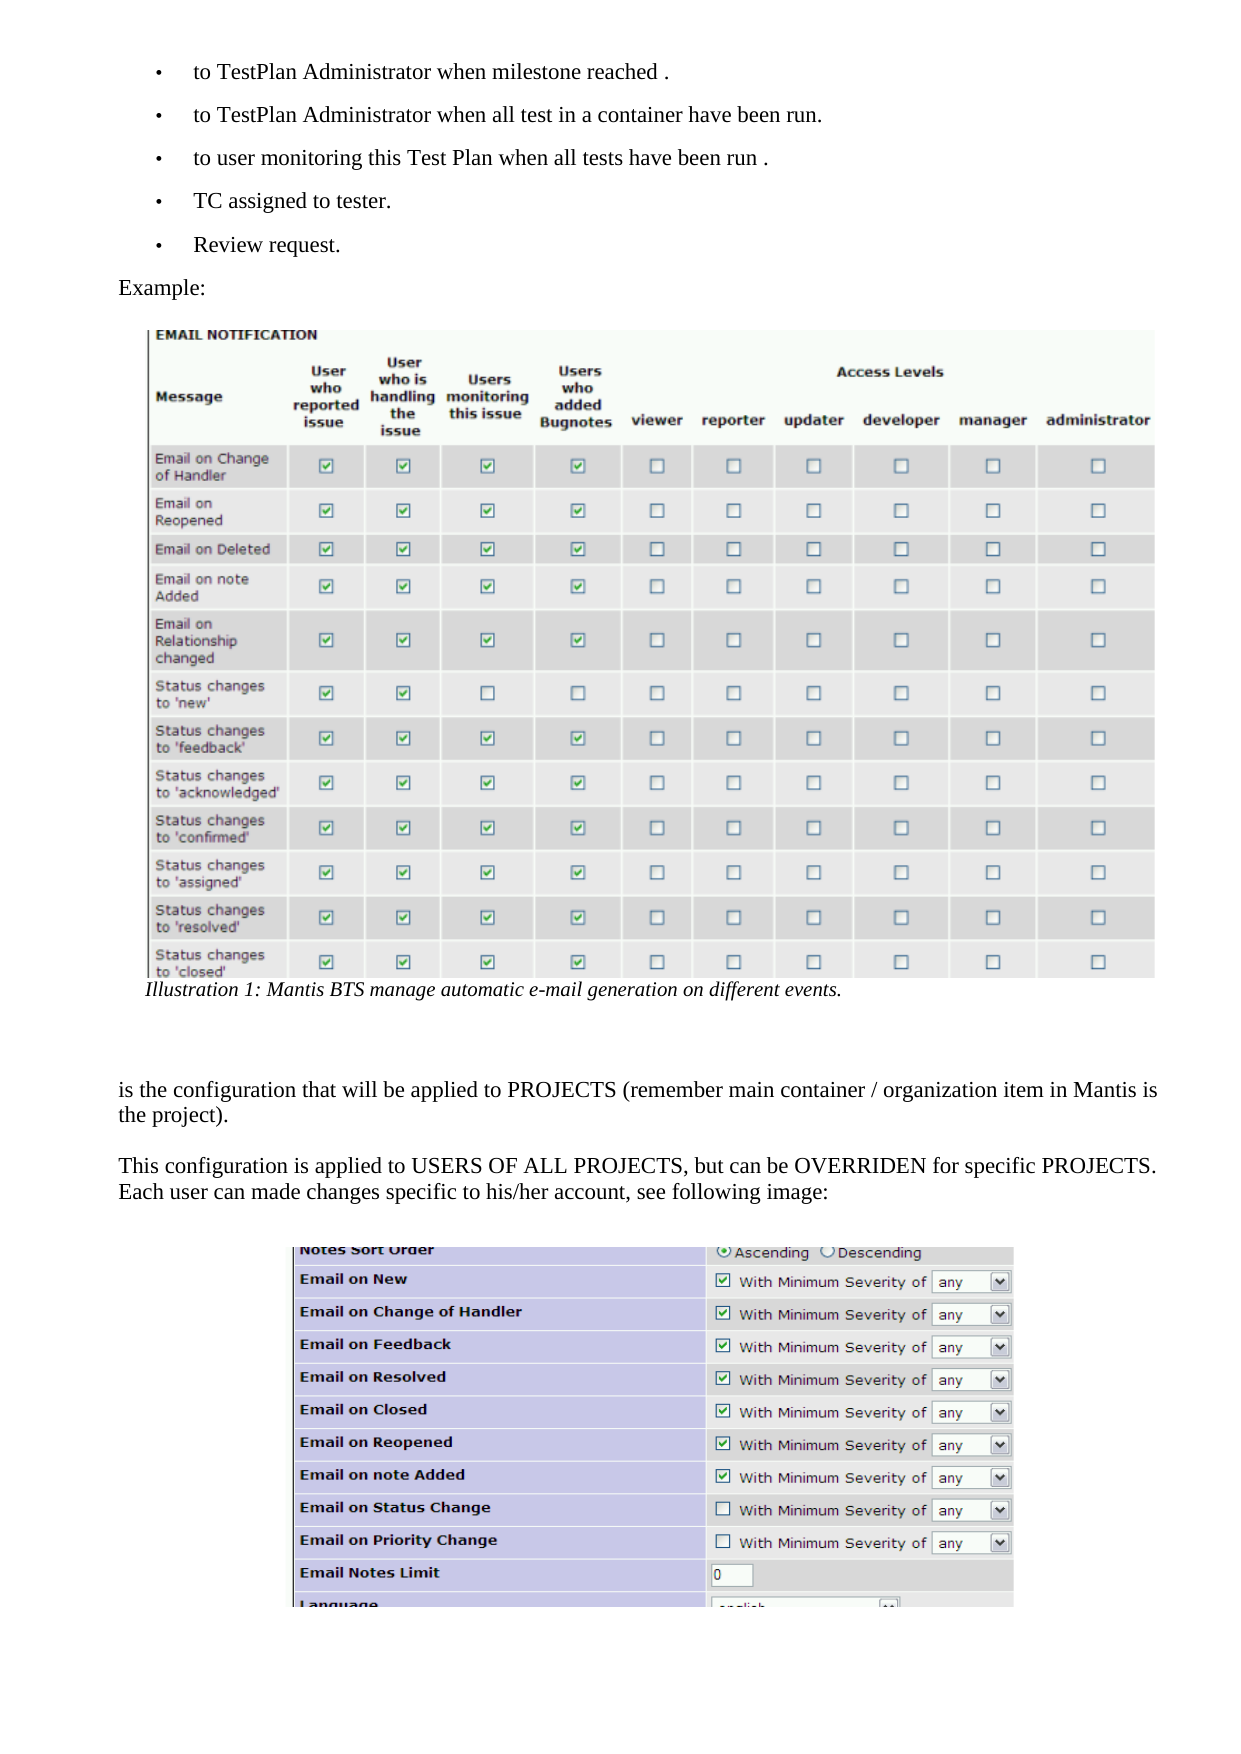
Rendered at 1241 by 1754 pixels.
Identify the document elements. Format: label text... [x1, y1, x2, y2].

text Example: [118, 275, 1181, 300]
picture [285, 1247, 1014, 1607]
list to user monitoring this Test Plan when all tests have been run . [156, 145, 1181, 171]
list TC assigned to tester. [156, 188, 1181, 214]
list to TestPlan Administrator when milestone reached . [156, 59, 1181, 84]
picture [145, 330, 1155, 978]
text Illustration 1: Mantis BTS manage automatic e-mail generation on different events. [145, 978, 1154, 1001]
list Review request. [156, 232, 1181, 257]
list to TestPlan Administrator when all test in a container have been run. [156, 102, 1181, 128]
text is the configuration that will be applied to PROJECTS (remember main container / organization item in Mantis is the project). This configuration is applied to USERS OF ALL PROJECTS, but can be OVERRIDEN for specific PROJECTS. Each user can made changes specific to his/her account, see following image: [118, 1026, 1181, 1229]
